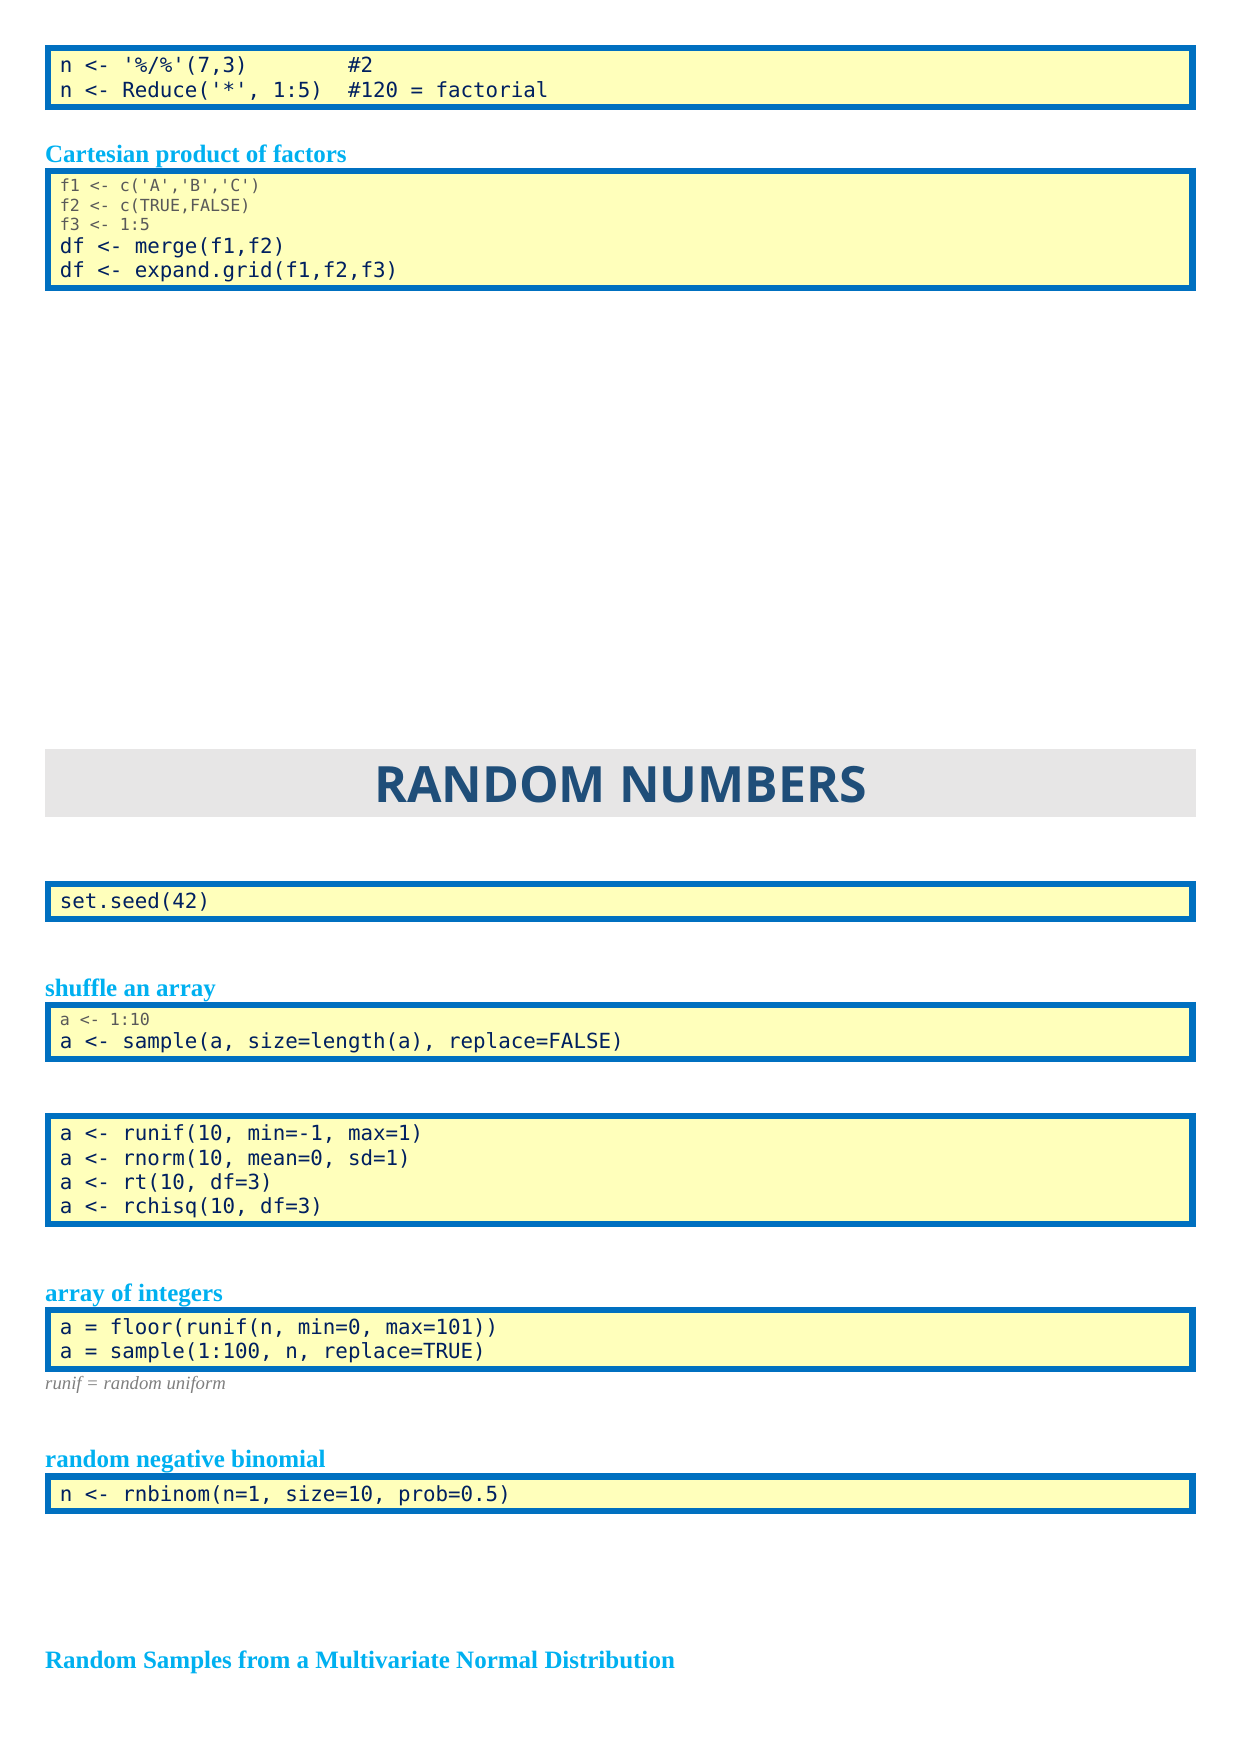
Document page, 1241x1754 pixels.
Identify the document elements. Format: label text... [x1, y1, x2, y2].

text f1 <- c('A','B','C') [51, 174, 1189, 187]
text n <- '%/%'(7,3) #2 [51, 51, 1189, 69]
subtitle RANDOM NUMBERS [45, 749, 1196, 817]
text a <- 1:10 [51, 1008, 1189, 1021]
text n <- rnbinom(n=1, size=10, prob=0.5) [51, 1480, 1189, 1508]
text set.seed(42) [51, 887, 1189, 916]
text runif = random uniform [45, 1372, 1196, 1393]
text a <- runif(10, min=-1, max=1) [51, 1119, 1189, 1137]
text n <- Reduce('*', 1:5) #120 = factorial [51, 69, 1189, 104]
text a <- rnorm(10, mean=0, sd=1) [51, 1137, 1189, 1162]
text a <- rchisq(10, df=3) [51, 1186, 1189, 1221]
title random negative binomial [45, 1444, 1196, 1473]
title array of integers [45, 1278, 1196, 1307]
text df <- expand.grid(f1,f2,f3) [51, 250, 1189, 285]
text a <- sample(a, size=length(a), replace=FALSE) [51, 1021, 1189, 1056]
text f2 <- c(TRUE,FALSE) [51, 187, 1189, 206]
text a = sample(1:100, n, replace=TRUE) [51, 1331, 1189, 1366]
text a = floor(runif(n, min=0, max=101)) [51, 1313, 1189, 1331]
title Cartesian product of factors [45, 139, 1196, 168]
text f3 <- 1:5 [51, 206, 1189, 226]
text df <- merge(f1,f2) [51, 226, 1189, 250]
title Random Samples from a Multivariate Normal Distribution [45, 1645, 1196, 1674]
title shuffle an array [45, 973, 1196, 1002]
text a <- rt(10, df=3) [51, 1162, 1189, 1186]
